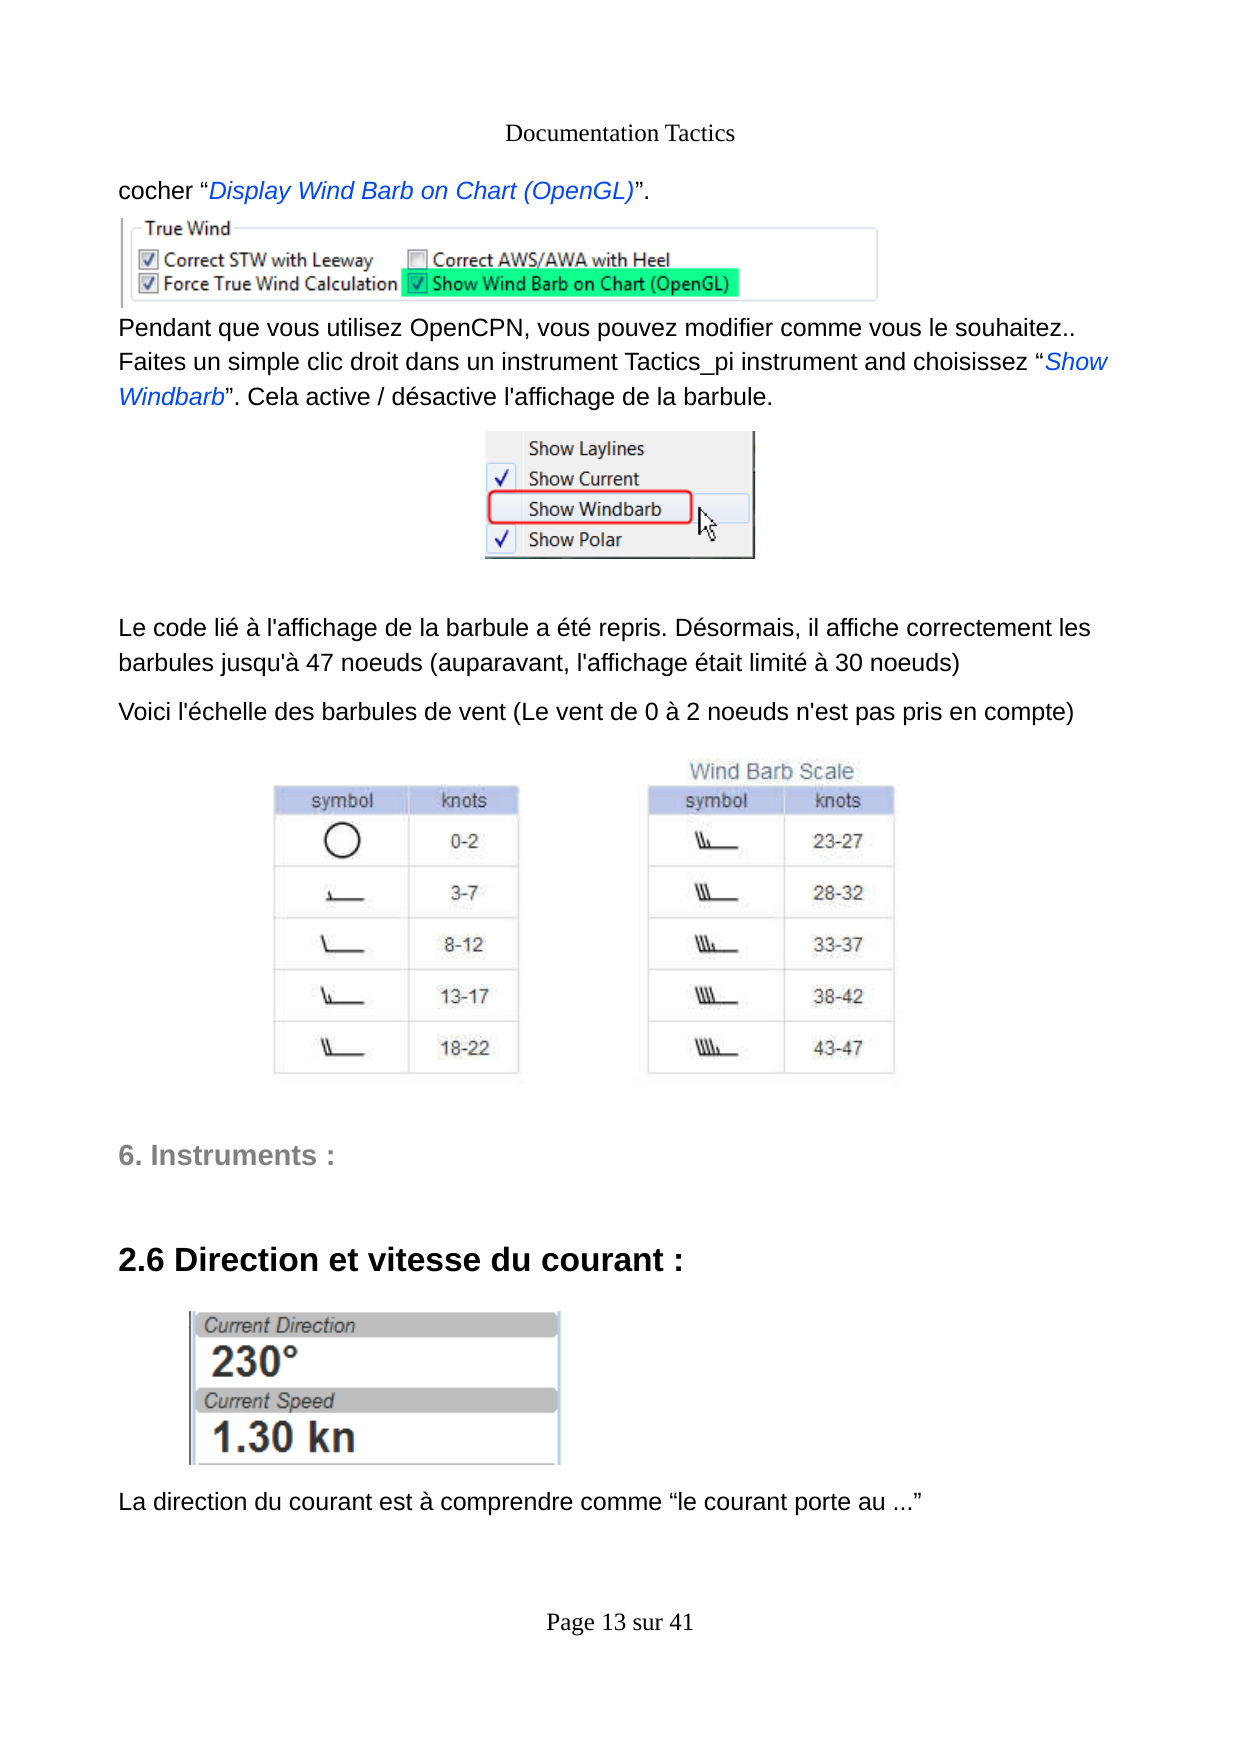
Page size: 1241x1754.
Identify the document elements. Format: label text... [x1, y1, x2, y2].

text La direction du courant est à comprendre comme “le courant porte au ...” [118, 1487, 1122, 1516]
subtitle 2.6 Direction et vitesse du courant : [118, 1240, 1122, 1278]
text Voici l'échelle des barbules de vent (Le vent de 0 à 2 noeuds n'est pas pris en compte) [118, 697, 1122, 726]
text cocher “Display Wind Barb on Chart (OpenGL)”. [118, 176, 1122, 205]
picture [120, 218, 883, 308]
picture [188, 1311, 561, 1465]
picture [266, 748, 906, 1085]
text Le code lié à l'affichage de la barbule a été repris. Désormais, il affiche correctement les barbules jusqu'à 47 noeuds (auparavant, l'affichage était limité à 30 noeuds) [118, 613, 1122, 676]
picture [485, 431, 755, 559]
subtitle 6. Instruments : [118, 1138, 1122, 1172]
text Pendant que vous utilisez OpenCPN, vous pouvez modifier comme vous le souhaitez.. Faites un simple clic droit dans un instrument Tactics_pi instrument and choisissez “Show Windbarb”. Cela active / désactive l'affichage de la barbule. [118, 225, 1122, 411]
